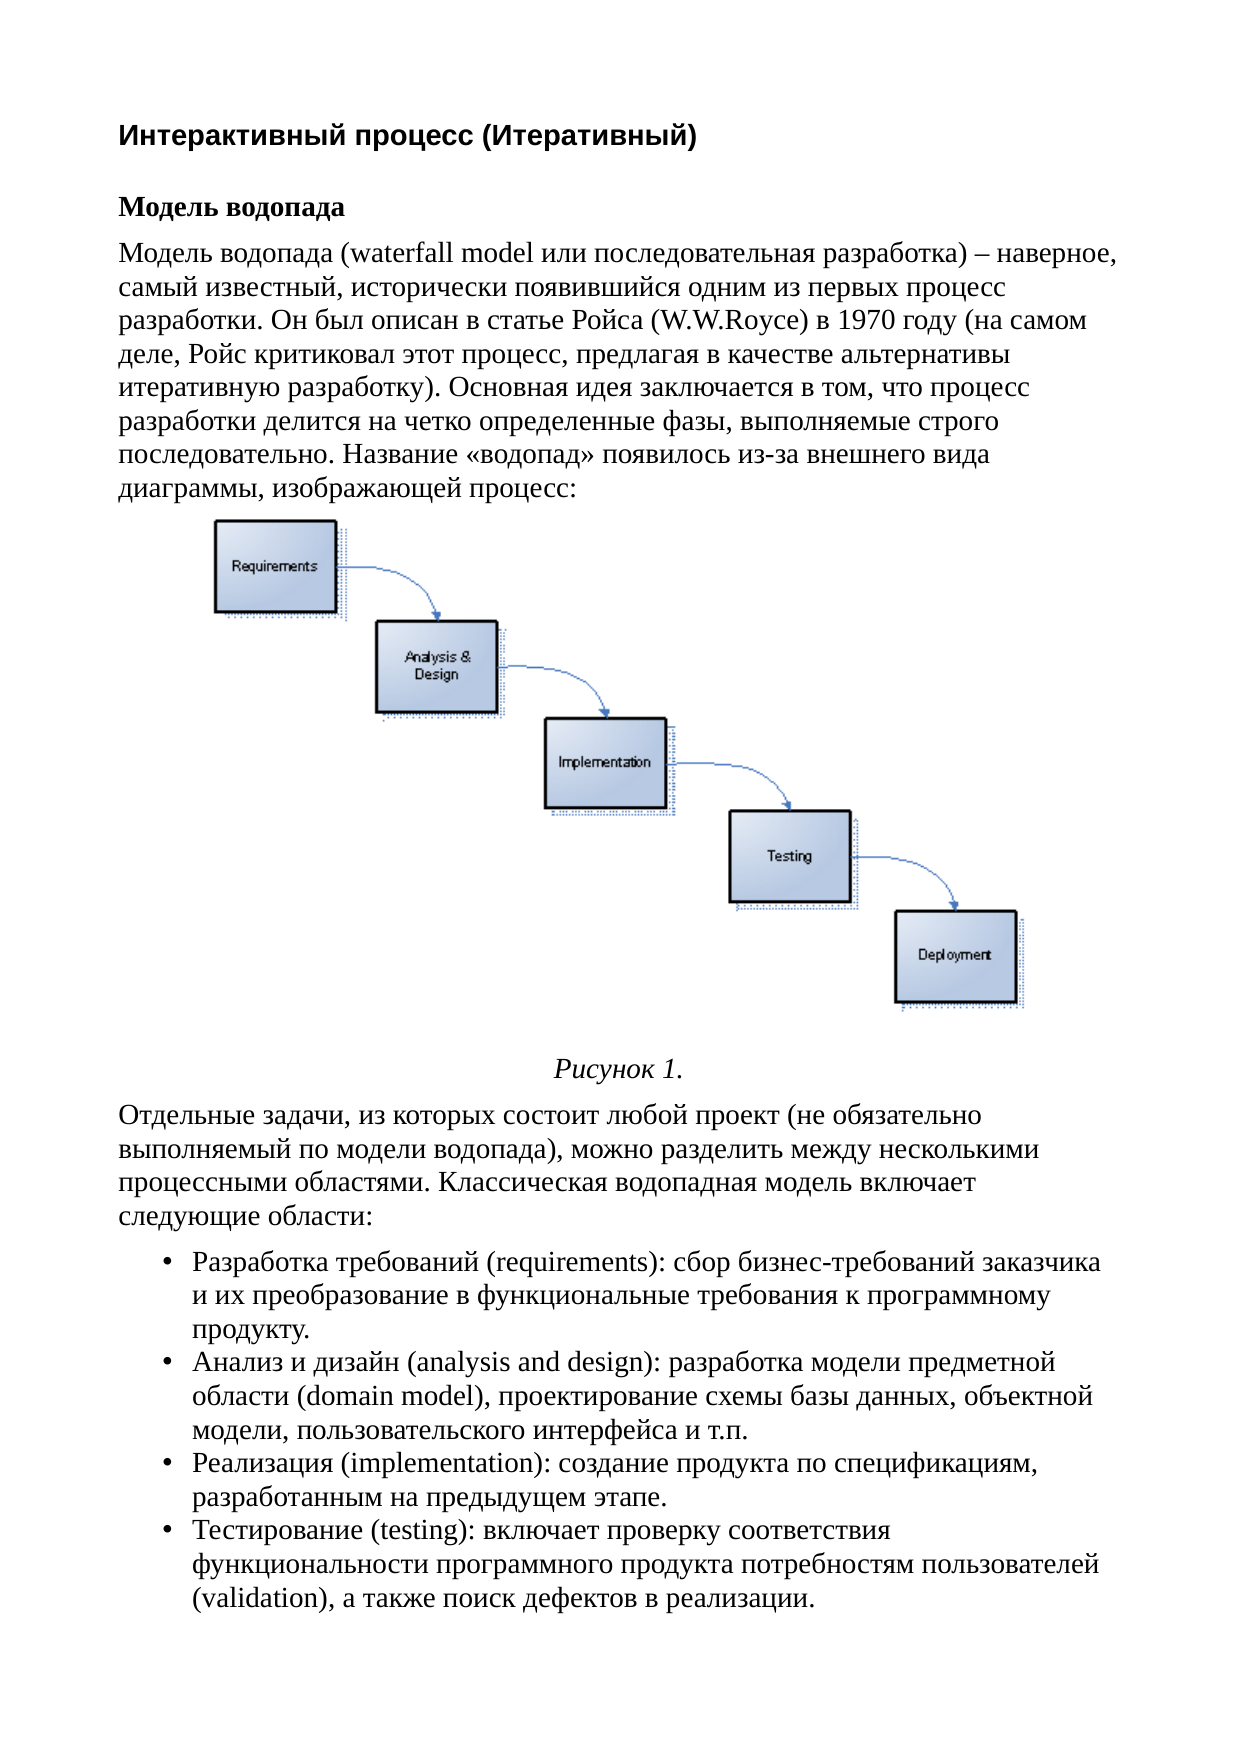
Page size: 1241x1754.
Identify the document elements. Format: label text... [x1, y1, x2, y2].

list Реализация (implementation): создание продукта по спецификациям, разработанным на предыдущем этапе. [162, 1445, 1122, 1512]
text Модель водопада (waterfall model или последовательная разработка) – наверное, самый известный, исторически появившийся одним из первых процесс разработки. Он был описан в статье Ройса (W.W.Royce) в 1970 году (на самом деле, Ройс критиковал этот процесс, предлагая в качестве альтернативы итеративную разработку). Основная идея заключается в том, что процесс разработки делится на четко определенные фазы, выполняемые строго последовательно. Название «водопад» появилось из-за внешнего вида диаграммы, изображающей процесс: [118, 235, 1122, 503]
subtitle Интерактивный процесс (Итеративный) [118, 118, 1122, 152]
text Отдельные задачи, из которых состоит любой проект (не обязательно выполняемый по модели водопада), можно разделить между несколькими процессными областями. Классическая водопадная модель включает следующие области: [118, 1097, 1122, 1231]
picture [208, 516, 1032, 1018]
text Рисунок 1. [118, 516, 1122, 1085]
list Разработка требований (requirements): сбор бизнес-требований заказчика и их преобразование в функциональные требования к программному продукту. [162, 1244, 1122, 1344]
list Тестирование (testing): включает проверку соответствия функциональности программного продукта потребностям пользователей (validation), а также поиск дефектов в реализации. [162, 1512, 1122, 1613]
list Анализ и дизайн (analysis and design): разработка модели предметной области (domain model), проектирование схемы базы данных, объектной модели, пользовательского интерфейса и т.п. [162, 1344, 1122, 1445]
subtitle Модель водопада [118, 189, 1122, 223]
